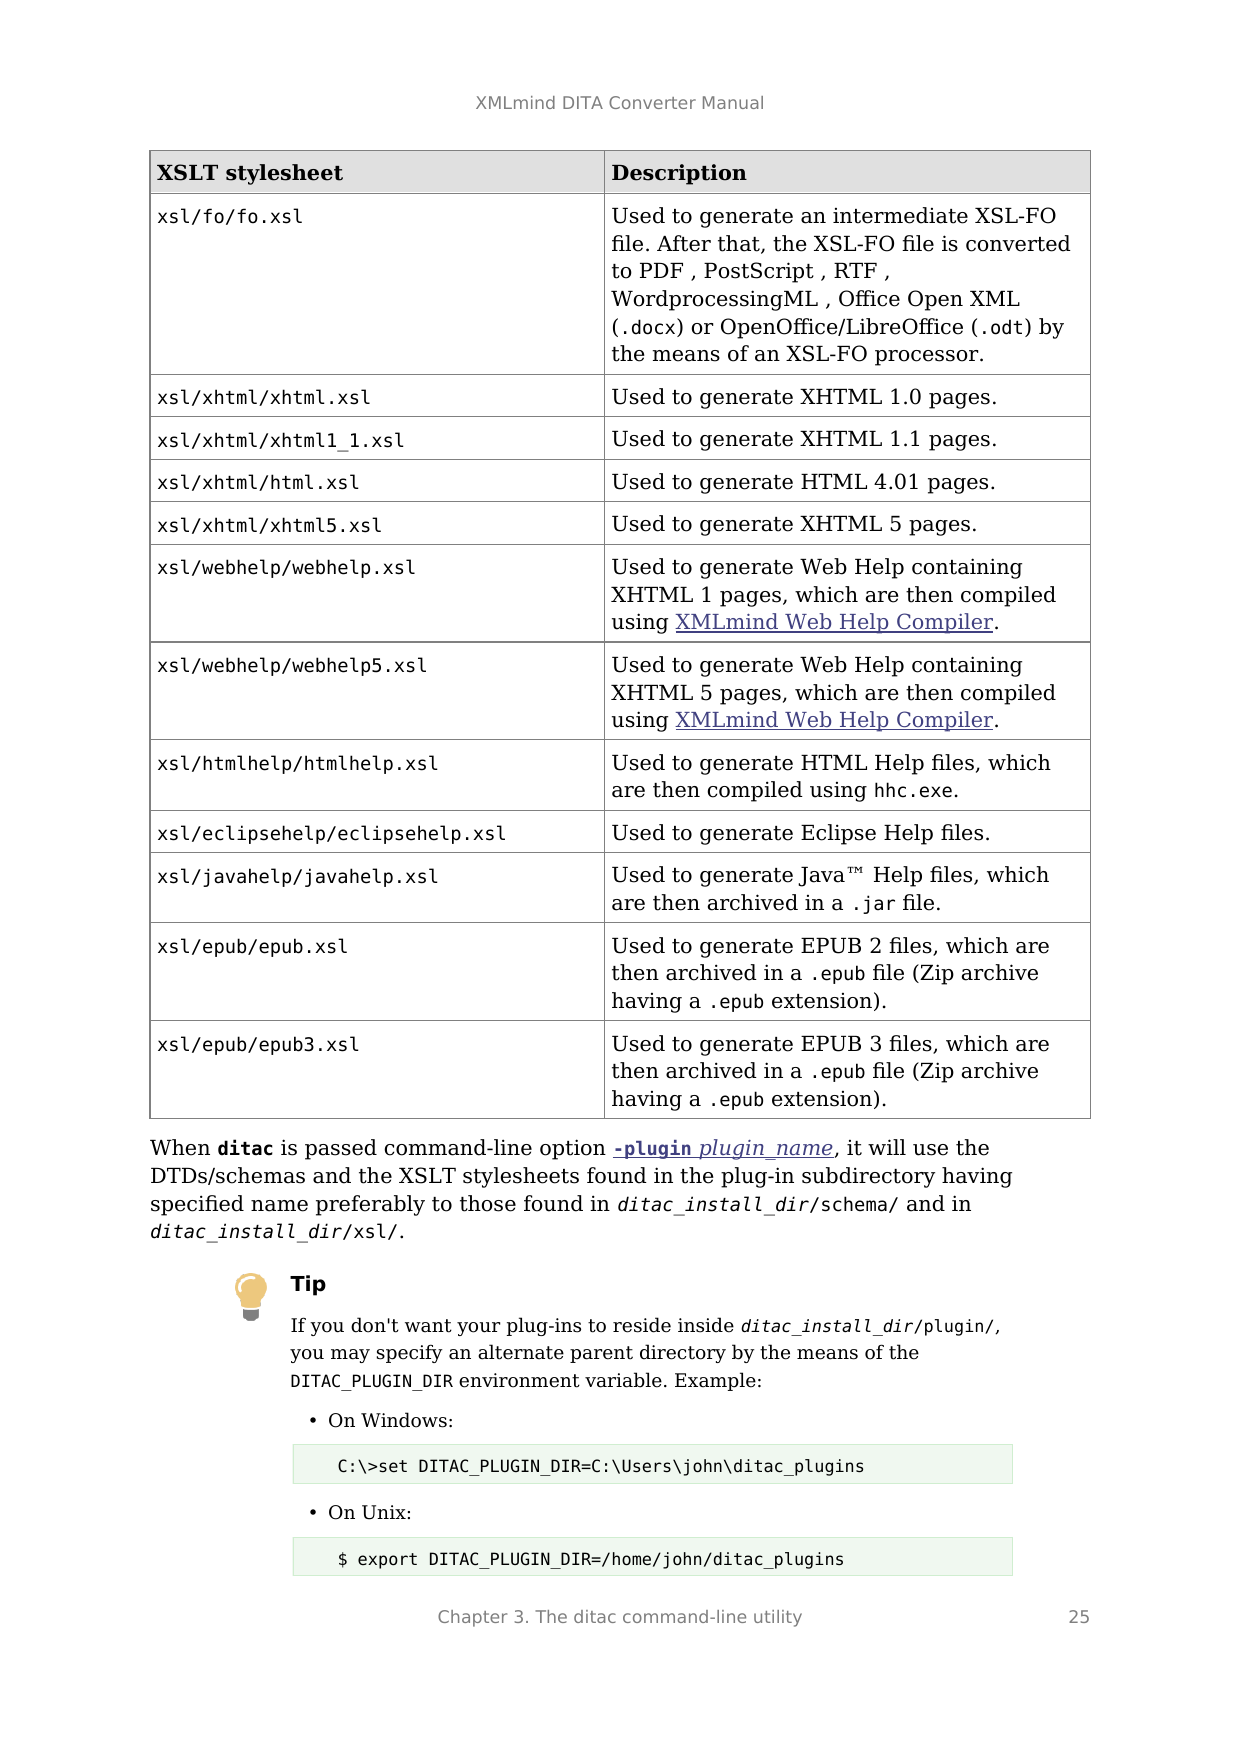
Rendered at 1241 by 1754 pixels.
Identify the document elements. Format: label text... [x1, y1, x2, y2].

table_cell xsl/fo/fo.xsl [151, 194, 604, 373]
table_cell Used to generate Java™ Help files, which are then archived in a .jar file. [605, 853, 1090, 922]
text When ditac is passed command-line option -plugin plugin_name, it will use the DTDs/schemas and the XSLT stylesheets found in the plug-in subdirectory having specified name preferably to those found in ditac_install_dir/schema/ and in ditac_install_dir/xsl/. [150, 1133, 1090, 1244]
table_cell Used to generate EPUB 3 files, which are then archived in a .epub file (Zip archive having a .epub extension). [605, 1021, 1090, 1118]
table_cell xsl/xhtml/html.xsl [151, 460, 604, 501]
table_cell Used to generate Web Help containing XHTML 5 pages, which are then compiled using XMLmind Web Help Compiler. [605, 643, 1090, 739]
table_header Tip If you don't want your plug-ins to reside inside ditac_install_dir/plugin/, you may specify an alternate parent directory by the means of the DITAC_PLUGIN_DIR environment variable. Example: On Windows: C:\>set DITAC_PLUGIN_DIR=C:\Users\john\ditac_plugins On Unix: $ export DITAC_PLUGIN_DIR=/home/john/ditac_plugins [290, 1271, 1015, 1576]
table_header Description [605, 151, 1090, 192]
table_cell Used to generate Eclipse Help files. [605, 811, 1090, 852]
table_header XSLT stylesheet [151, 151, 604, 192]
table_cell xsl/xhtml/xhtml5.xsl [151, 502, 604, 543]
table_cell Used to generate XHTML 1.1 pages. [605, 417, 1090, 458]
table_cell Used to generate XHTML 1.0 pages. [605, 375, 1090, 416]
table_cell xsl/epub/epub3.xsl [151, 1021, 604, 1118]
table_cell xsl/javahelp/javahelp.xsl [151, 853, 604, 922]
table_cell xsl/eclipsehelp/eclipsehelp.xsl [151, 811, 604, 852]
table_header [225, 1271, 290, 1576]
table_cell Used to generate an intermediate XSL-FO file. After that, the XSL-FO file is converted to PDF , PostScript , RTF , WordprocessingML , Office Open XML (.docx) or OpenOffice/LibreOffice (.odt) by the means of an XSL-FO processor. [605, 194, 1090, 373]
table_cell xsl/webhelp/webhelp.xsl [151, 545, 604, 641]
table_cell xsl/webhelp/webhelp5.xsl [151, 643, 604, 739]
table_cell xsl/epub/epub.xsl [151, 923, 604, 1020]
table_cell Used to generate EPUB 2 files, which are then archived in a .epub file (Zip archive having a .epub extension). [605, 923, 1090, 1020]
table_cell Used to generate XHTML 5 pages. [605, 502, 1090, 543]
table_cell Used to generate HTML 4.01 pages. [605, 460, 1090, 501]
table_cell xsl/htmlhelp/htmlhelp.xsl [151, 740, 604, 809]
table_cell xsl/xhtml/xhtml.xsl [151, 375, 604, 416]
table_cell Used to generate Web Help containing XHTML 1 pages, which are then compiled using XMLmind Web Help Compiler. [605, 545, 1090, 641]
table_cell xsl/xhtml/xhtml1_1.xsl [151, 417, 604, 458]
picture [225, 1271, 275, 1322]
table_cell Used to generate HTML Help files, which are then compiled using hhc.exe. [605, 740, 1090, 809]
